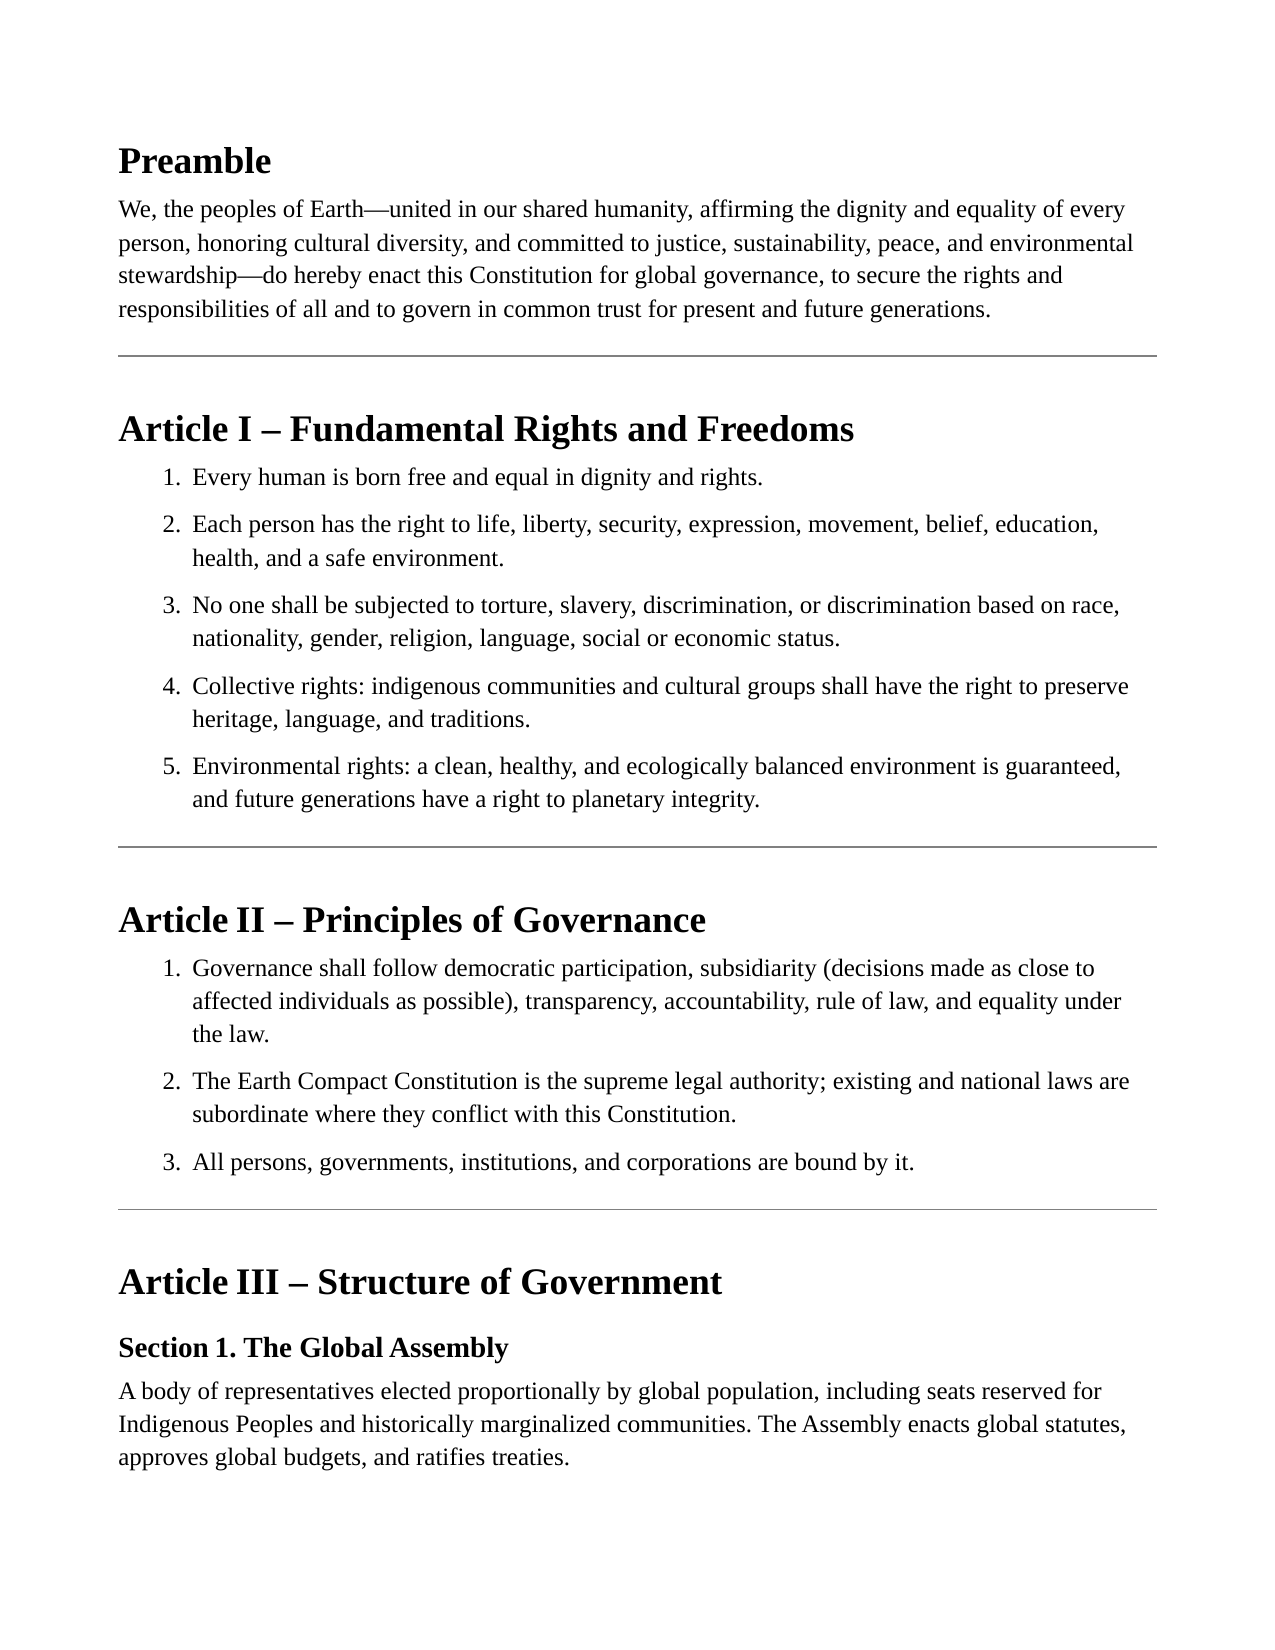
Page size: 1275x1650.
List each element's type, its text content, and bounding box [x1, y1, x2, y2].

list The Earth Compact Constitution is the supreme legal authority; existing and national laws are subordinate where they conflict with this Constitution. [162, 1066, 1157, 1128]
list Each person has the right to life, liberty, security, expression, movement, belief, education, health, and a safe environment. [162, 509, 1157, 571]
list Every human is born free and equal in dignity and rights. [162, 462, 1157, 491]
text We, the peoples of Earth—united in our shared humanity, affirming the dignity and equality of every person, honoring cultural diversity, and committed to justice, sustainability, peace, and environmental stewardship—do hereby enact this Constitution for global governance, to secure the rights and responsibilities of all and to govern in common trust for present and future generations. [118, 194, 1157, 322]
text A body of representatives elected proportionally by global population, including seats reserved for Indigenous Peoples and historically marginalized communities. The Assembly enacts global statutes, approves global budgets, and ratifies treaties. [118, 1376, 1157, 1471]
subtitle Section 1. The Global Assembly [118, 1330, 1157, 1363]
subtitle Article II – Principles of Governance [118, 897, 1157, 940]
list All persons, governments, institutions, and corporations are bound by it. [162, 1147, 1157, 1176]
list Environmental rights: a clean, healthy, and ecologically balanced environment is guaranteed, and future generations have a right to planetary integrity. [162, 751, 1157, 813]
list No one shall be subjected to torture, slavery, discrimination, or discrimination based on race, nationality, gender, religion, language, social or economic status. [162, 590, 1157, 652]
subtitle Preamble [118, 139, 1157, 182]
list Governance shall follow democratic participation, subsidiarity (decisions made as close to affected individuals as possible), transparency, accountability, rule of law, and equality under the law. [162, 953, 1157, 1048]
subtitle Article I – Fundamental Rights and Freedoms [118, 406, 1157, 449]
subtitle Article III – Structure of Government [118, 1260, 1157, 1303]
list Collective rights: indigenous communities and cultural groups shall have the right to preserve heritage, language, and traditions. [162, 671, 1157, 733]
